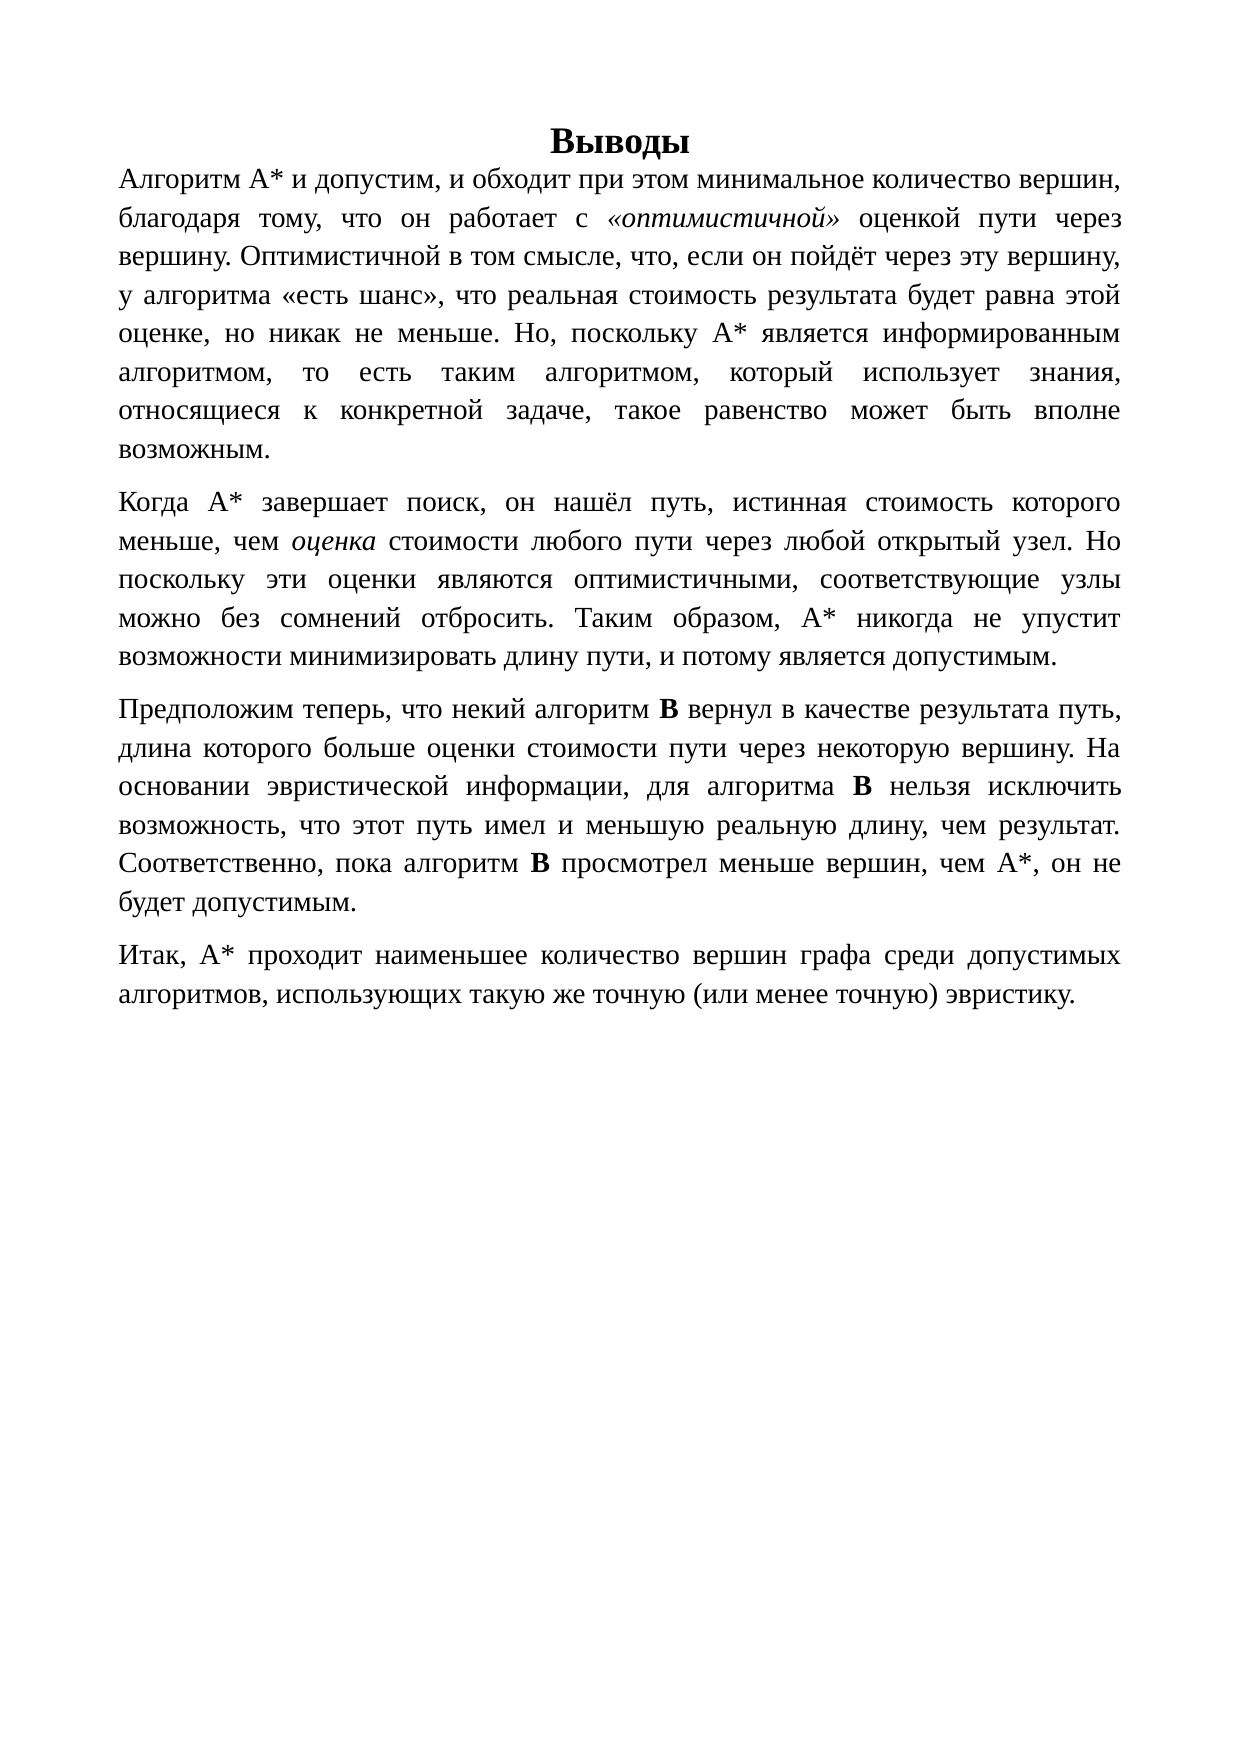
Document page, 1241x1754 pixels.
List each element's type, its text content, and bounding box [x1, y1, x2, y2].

text Алгоритм A* и допустим, и обходит при этом минимальное количество вершин, благодаря тому, что он работает с «оптимистичной» оценкой пути через вершину. Оптимистичной в том смысле, что, если он пойдёт через эту вершину, у алгоритма «есть шанс», что реальная стоимость результата будет равна этой оценке, но никак не меньше. Но, поскольку A* является информированным алгоритмом, то есть таким алгоритмом, который использует знания, относящиеся к конкретной задаче, такое равенство может быть вполне возможным. [118, 161, 1122, 464]
text Предположим теперь, что некий алгоритм B вернул в качестве результата путь, длина которого больше оценки стоимости пути через некоторую вершину. На основании эвристической информации, для алгоритма B нельзя исключить возможность, что этот путь имел и меньшую реальную длину, чем результат. Соответственно, пока алгоритм B просмотрел меньше вершин, чем A*, он не будет допустимым. [118, 691, 1122, 918]
text Итак, A* проходит наименьшее количество вершин графа среди допустимых алгоритмов, использующих такую же точную (или менее точную) эвристику. [118, 937, 1122, 1009]
text Выводы [118, 118, 1122, 161]
text Когда A* завершает поиск, он нашёл путь, истинная стоимость которого меньше, чем оценка стоимости любого пути через любой открытый узел. Но поскольку эти оценки являются оптимистичными, соответствующие узлы можно без сомнений отбросить. Таким образом, A* никогда не упустит возможности минимизировать длину пути, и потому является допустимым. [118, 484, 1122, 672]
